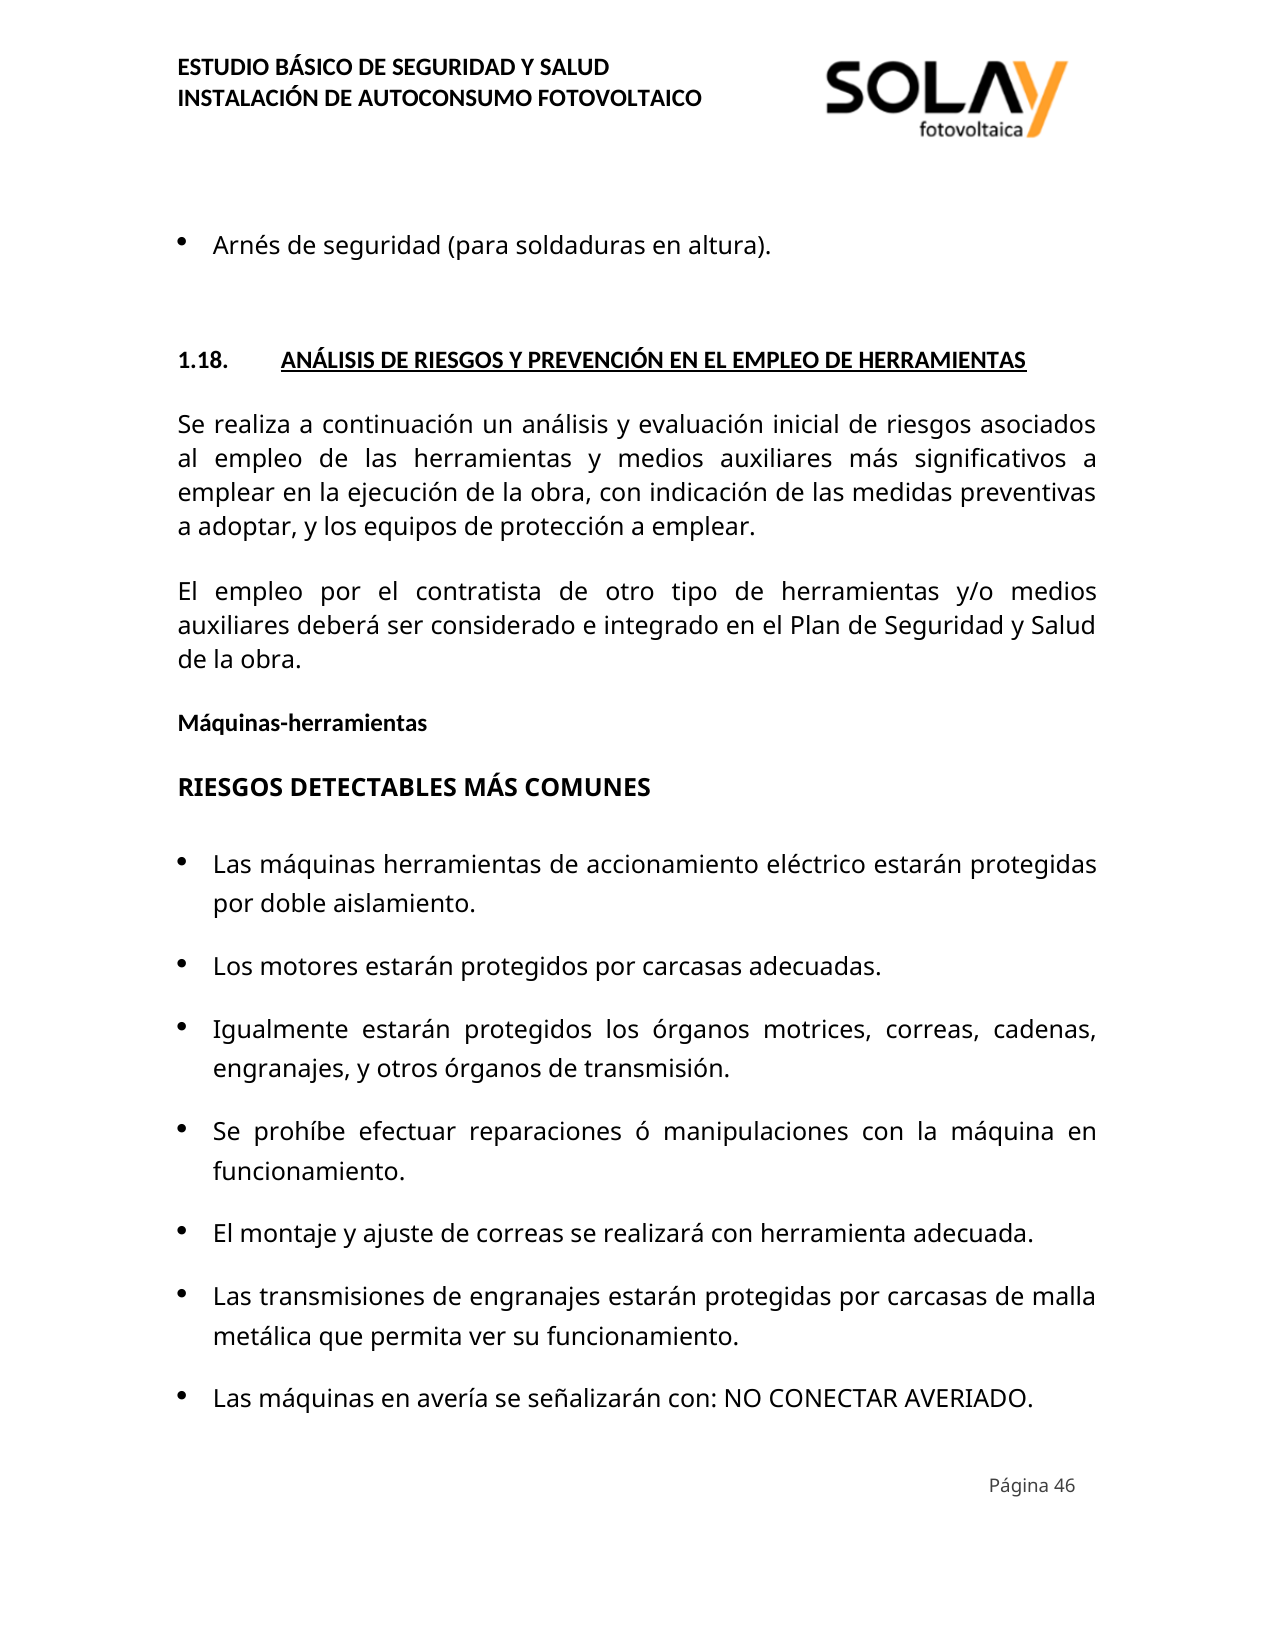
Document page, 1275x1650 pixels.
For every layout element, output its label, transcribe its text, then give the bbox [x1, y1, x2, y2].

list El montaje y ajuste de correas se realizará con herramienta adecuada. [177, 1216, 1098, 1250]
list Los motores estarán protegidos por carcasas adecuadas. [177, 949, 1098, 983]
list Las máquinas en avería se señalizarán con: NO CONECTAR AVERIADO. [177, 1381, 1098, 1415]
text Se realiza a continuación un análisis y evaluación inicial de riesgos asociados al empleo de las herramientas y medios auxiliares más significativos a emplear en la ejecución de la obra, con indicación de las medidas preventivas a adoptar, y los equipos de protección a emplear. [177, 406, 1098, 543]
list Las transmisiones de engranajes estarán protegidas por carcasas de malla metálica que permita ver su funcionamiento. [177, 1279, 1098, 1352]
list Las máquinas herramientas de accionamiento eléctrico estarán protegidas por doble aislamiento. [177, 847, 1098, 920]
list ANÁLISIS DE RIESGOS Y PREVENCIÓN EN EL EMPLEO DE HERRAMIENTAS [177, 344, 1098, 375]
subtitle Máquinas-herramientas [177, 707, 1098, 738]
text El empleo por el contratista de otro tipo de herramientas y/o medios auxiliares deberá ser considerado e integrado en el Plan de Seguridad y Salud de la obra. [177, 574, 1098, 676]
list Arnés de seguridad (para soldaduras en altura). [177, 227, 1098, 262]
text RIESGOS DETECTABLES MÁS COMUNES [177, 770, 1098, 804]
list Igualmente estarán protegidos los órganos motrices, correas, cadenas, engranajes, y otros órganos de transmisión. [177, 1012, 1098, 1085]
list Se prohíbe efectuar reparaciones ó manipulaciones con la máquina en funcionamiento. [177, 1114, 1098, 1187]
